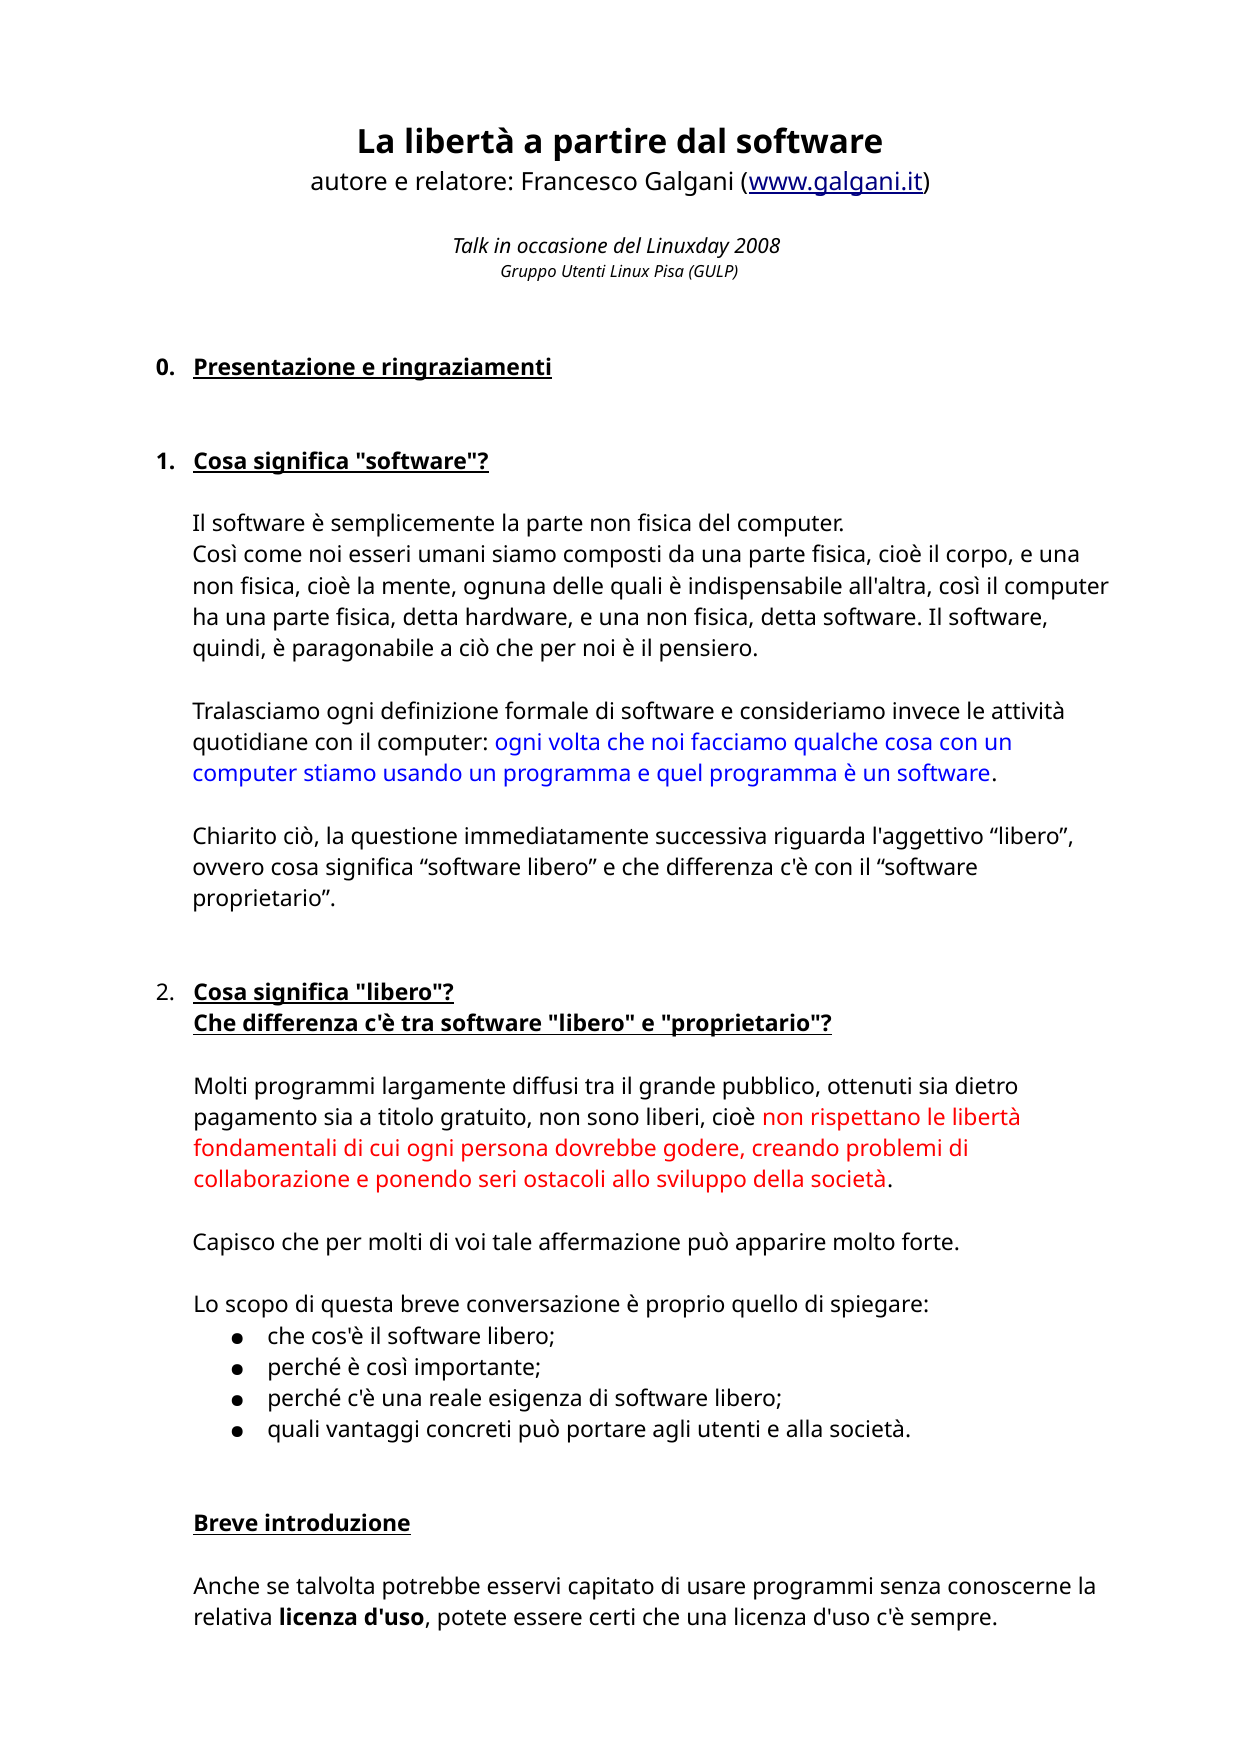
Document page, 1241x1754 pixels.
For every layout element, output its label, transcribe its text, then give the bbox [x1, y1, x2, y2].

list Anche se talvolta potrebbe esservi capitato di usare programmi senza conoscerne la relativa licenza d'uso, potete essere certi che una licenza d'uso c'è sempre. [156, 1570, 1122, 1632]
list che cos'è il software libero; [229, 1320, 1122, 1351]
list Breve introduzione [156, 1507, 1122, 1538]
list Cosa significa "libero"? Che differenza c'è tra software "libero" e "proprietario"? Molti programmi largamente diffusi tra il grande pubblico, ottenuti sia dietro pagamento sia a titolo gratuito, non sono liberi, cioè non rispettano le libertà fondamentali di cui ogni persona dovrebbe godere, creando problemi di collaborazione e ponendo seri ostacoli allo sviluppo della società. [156, 976, 1122, 1195]
text Gruppo Utenti Linux Pisa (GULP) [118, 260, 1122, 283]
list perché è così importante; [229, 1351, 1122, 1382]
list Lo scopo di questa breve conversazione è proprio quello di spiegare: [156, 1288, 1122, 1320]
text Capisco che per molti di voi tale affermazione può apparire molto forte. [192, 1226, 1122, 1257]
text Chiarito ciò, la questione immediatamente successiva riguarda l'aggettivo “libero”, ovvero cosa significa “software libero” e che differenza c'è con il “software proprietario”. [192, 820, 1122, 945]
text autore e relatore: Francesco Galgani (www.galgani.it) [118, 163, 1122, 198]
list Cosa significa "software"? [156, 445, 1122, 476]
list perché c'è una reale esigenza di software libero; [229, 1382, 1122, 1413]
list quali vantaggi concreti può portare agli utenti e alla società. [229, 1413, 1122, 1445]
text Tralasciamo ogni definizione formale di software e consideriamo invece le attività quotidiane con il computer: ogni volta che noi facciamo qualche cosa con un computer stiamo usando un programma e quel programma è un software. [192, 695, 1122, 788]
text La libertà a partire dal software [118, 118, 1122, 163]
text Talk in occasione del Linuxday 2008 [118, 232, 1122, 260]
list Presentazione e ringraziamenti [156, 351, 1122, 382]
text Il software è semplicemente la parte non fisica del computer. [192, 507, 1122, 538]
text Così come noi esseri umani siamo composti da una parte fisica, cioè il corpo, e una non fisica, cioè la mente, ognuna delle quali è indispensabile all'altra, così il computer ha una parte fisica, detta hardware, e una non fisica, detta software. Il software, quindi, è paragonabile a ciò che per noi è il pensiero. [192, 538, 1122, 663]
